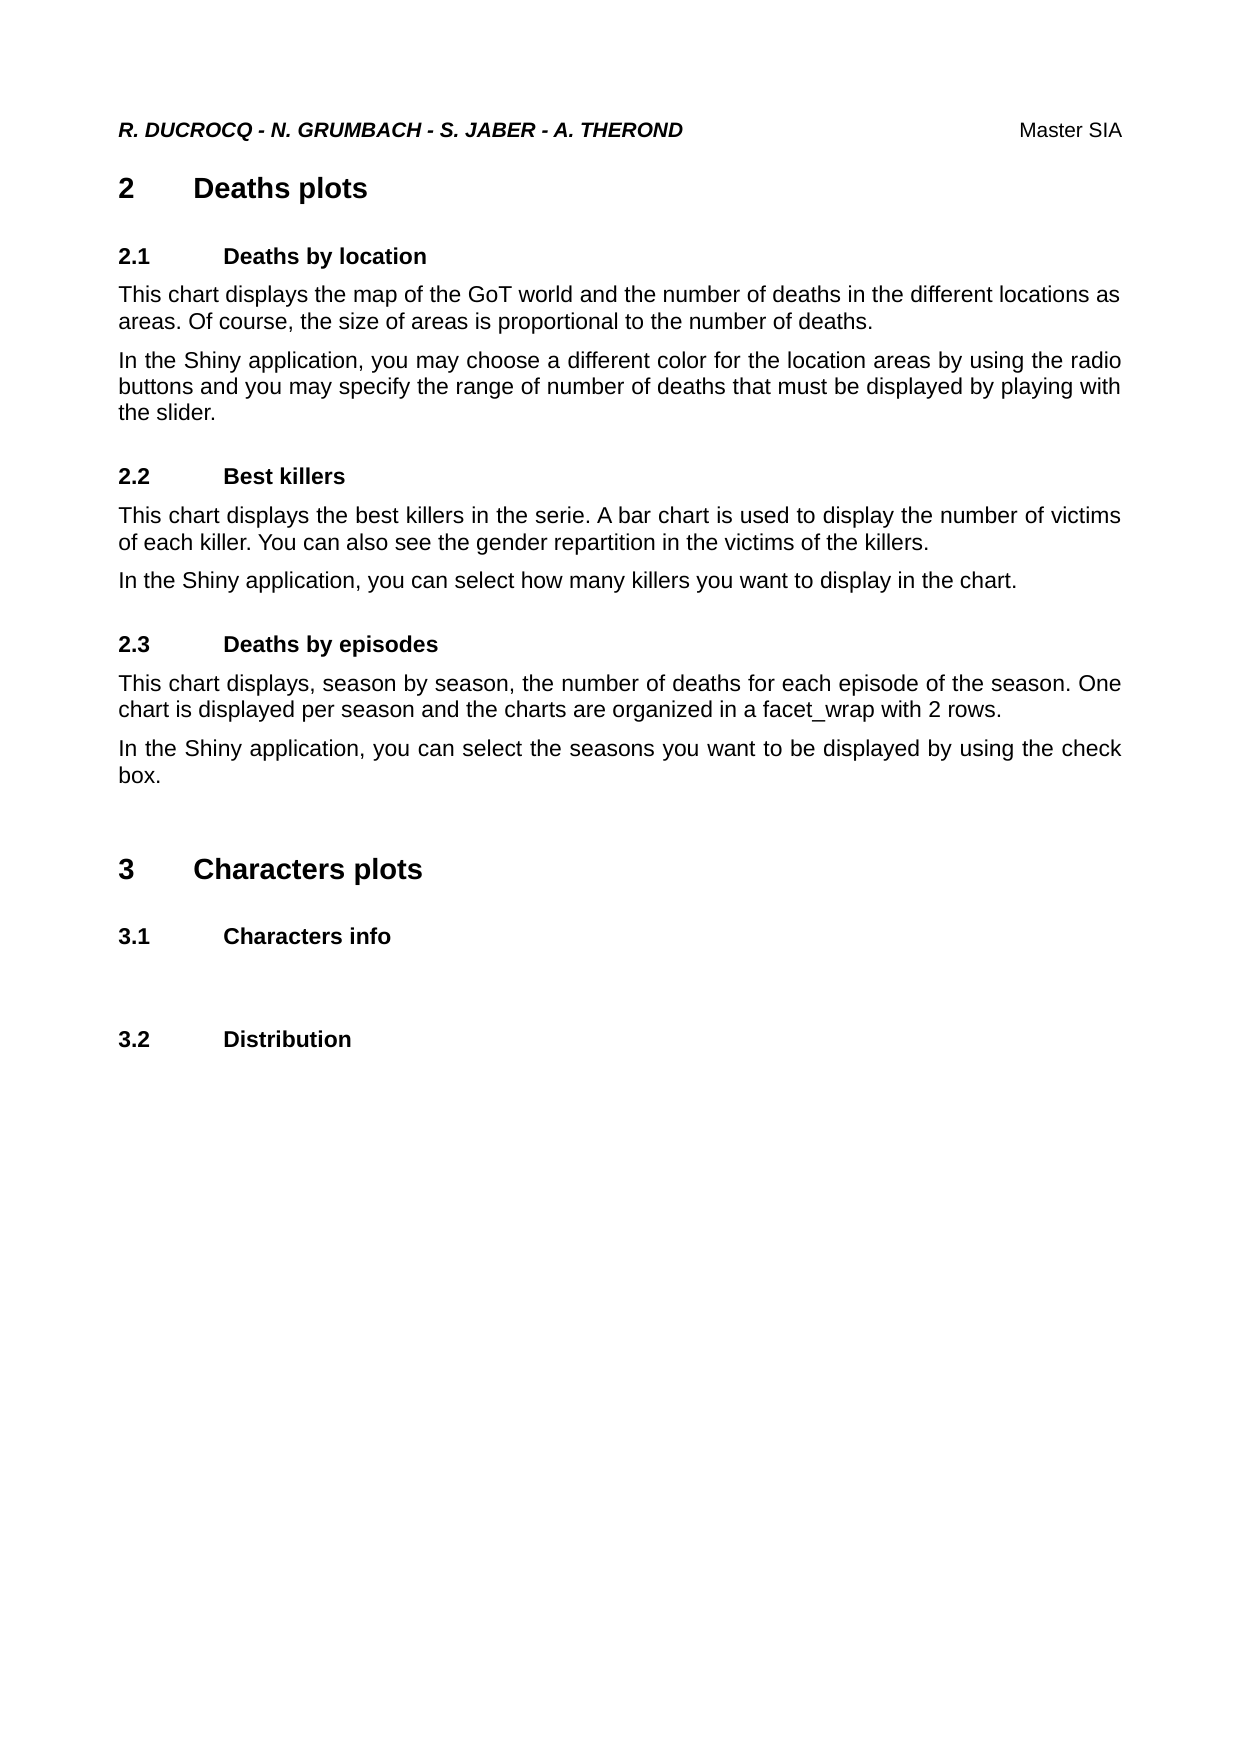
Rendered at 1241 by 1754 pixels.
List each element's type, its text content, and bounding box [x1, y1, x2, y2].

subtitle Characters plots [118, 852, 1122, 885]
text In the Shiny application, you may choose a different color for the location areas by using the radio buttons and you may specify the range of number of deaths that must be displayed by playing with the slider. [118, 347, 1122, 426]
subtitle Distribution [118, 1026, 1122, 1052]
subtitle Best killers [118, 463, 1122, 489]
text This chart displays the best killers in the serie. A bar chart is used to display the number of victims of each killer. You can also see the gender repartition in the victims of the killers. [118, 502, 1122, 555]
text In the Shiny application, you can select the seasons you want to be displayed by using the check box. [118, 735, 1122, 788]
text This chart displays the map of the GoT world and the number of deaths in the different locations as areas. Of course, the size of areas is proportional to the number of deaths. [118, 281, 1122, 334]
subtitle Deaths by episodes [118, 631, 1122, 657]
subtitle Deaths by location [118, 243, 1122, 269]
text This chart displays, season by season, the number of deaths for each episode of the season. One chart is displayed per season and the charts are organized in a facet_wrap with 2 rows. [118, 670, 1122, 723]
text In the Shiny application, you can select how many killers you want to display in the chart. [118, 567, 1122, 594]
subtitle Characters info [118, 923, 1122, 949]
subtitle Deaths plots [118, 172, 1122, 205]
